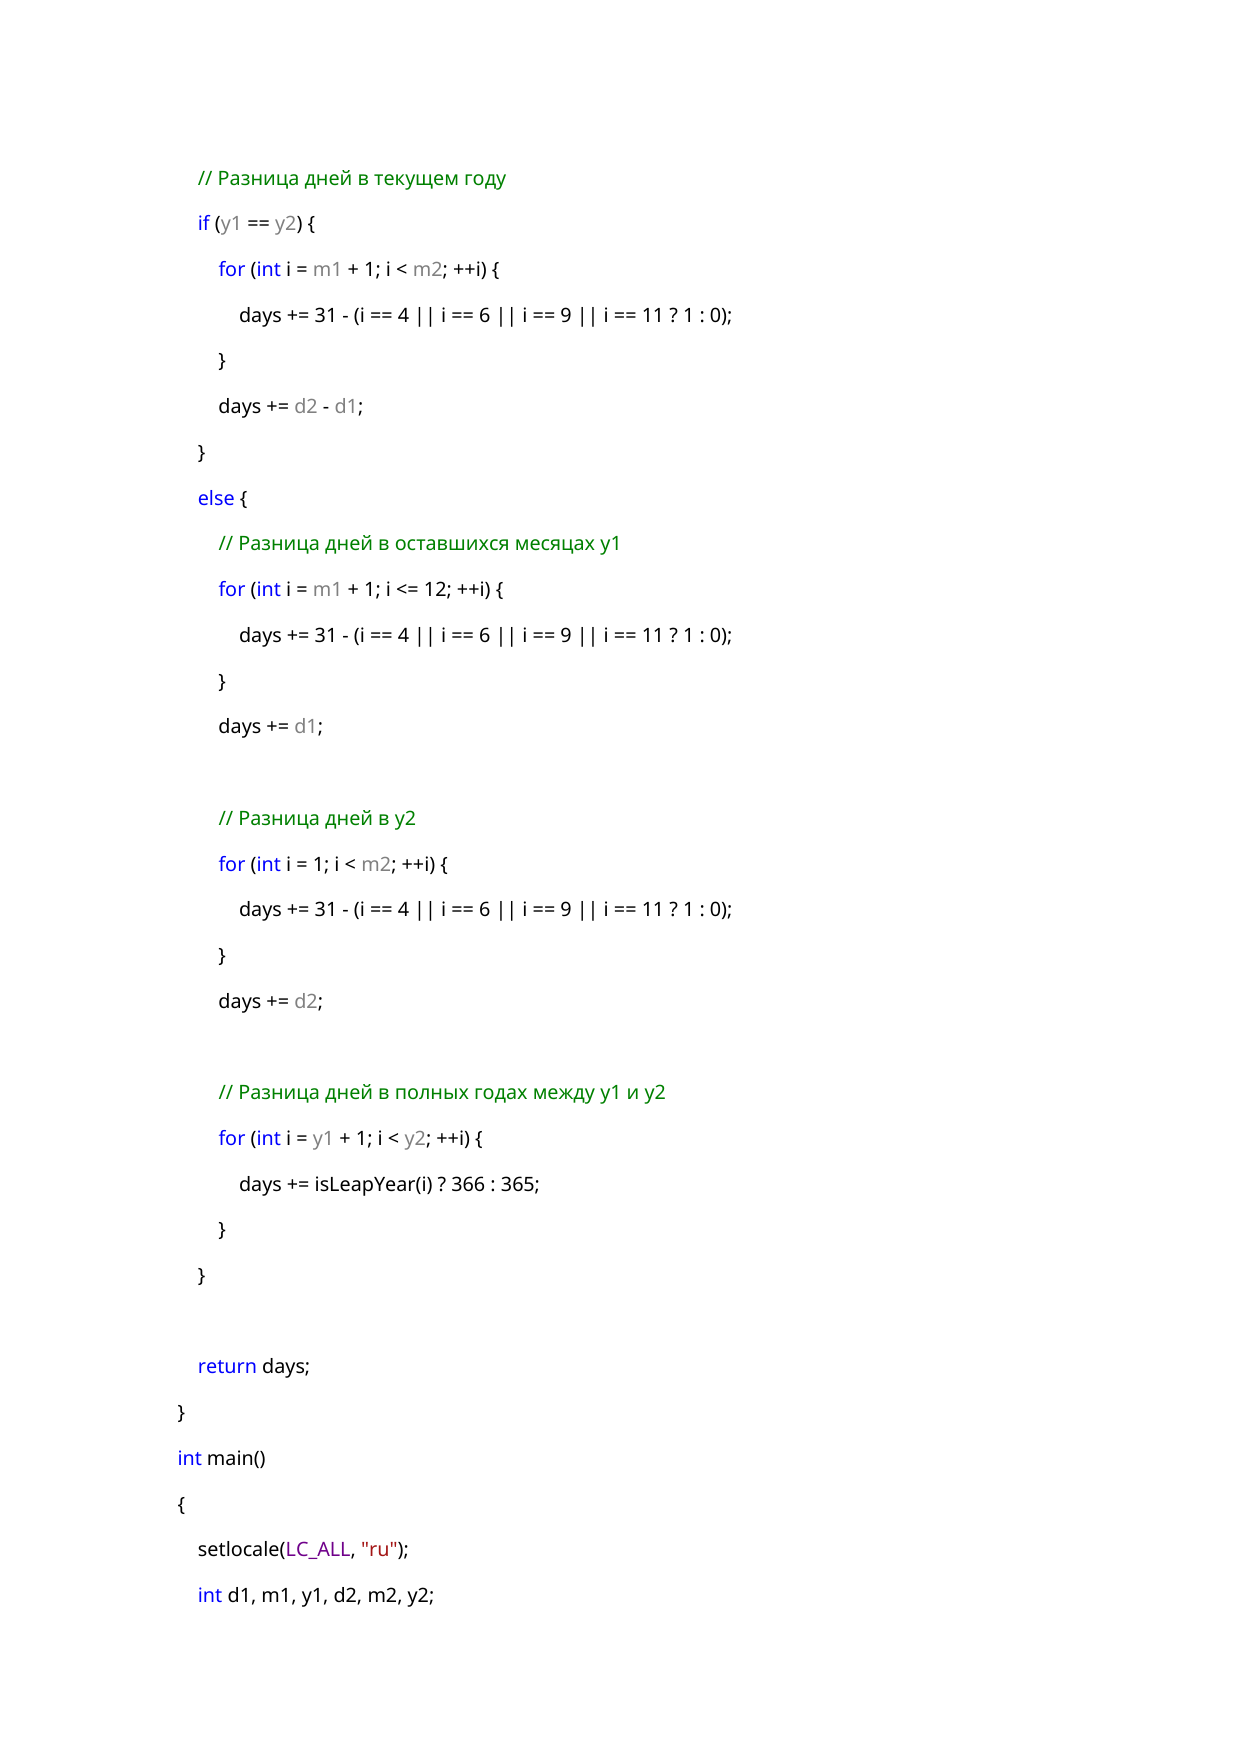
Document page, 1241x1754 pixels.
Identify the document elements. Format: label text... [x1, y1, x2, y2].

text // Разница дней в текущем году [177, 164, 1152, 191]
text { [177, 1490, 1152, 1517]
text // Разница дней в оставшихся месяцах y1 [177, 530, 1152, 557]
text for (int i = m1 + 1; i <= 12; ++i) { [177, 575, 1152, 602]
text setlocale(LC_ALL, "ru"); [177, 1536, 1152, 1563]
text } [177, 347, 1152, 374]
text days += d2 - d1; [177, 392, 1152, 419]
text for (int i = y1 + 1; i < y2; ++i) { [177, 1124, 1152, 1151]
text days += 31 - (i == 4 || i == 6 || i == 9 || i == 11 ? 1 : 0); [177, 896, 1152, 922]
text return days; [177, 1353, 1152, 1380]
text } [177, 1261, 1152, 1288]
text } [177, 941, 1152, 968]
text for (int i = 1; i < m2; ++i) { [177, 850, 1152, 877]
text // Разница дней в полных годах между y1 и y2 [177, 1078, 1152, 1105]
text int d1, m1, y1, d2, m2, y2; [177, 1581, 1152, 1608]
text } [177, 1398, 1152, 1426]
text days += isLeapYear(i) ? 366 : 365; [177, 1170, 1152, 1197]
text // Разница дней в y2 [177, 804, 1152, 831]
text if (y1 == y2) { [177, 209, 1152, 237]
text } [177, 438, 1152, 465]
text } [177, 667, 1152, 694]
text days += d2; [177, 987, 1152, 1014]
text days += 31 - (i == 4 || i == 6 || i == 9 || i == 11 ? 1 : 0); [177, 621, 1152, 648]
text days += 31 - (i == 4 || i == 6 || i == 9 || i == 11 ? 1 : 0); [177, 301, 1152, 328]
text for (int i = m1 + 1; i < m2; ++i) { [177, 255, 1152, 282]
text } [177, 1216, 1152, 1243]
text days += d1; [177, 713, 1152, 739]
text else { [177, 484, 1152, 511]
text int main() [177, 1444, 1152, 1471]
